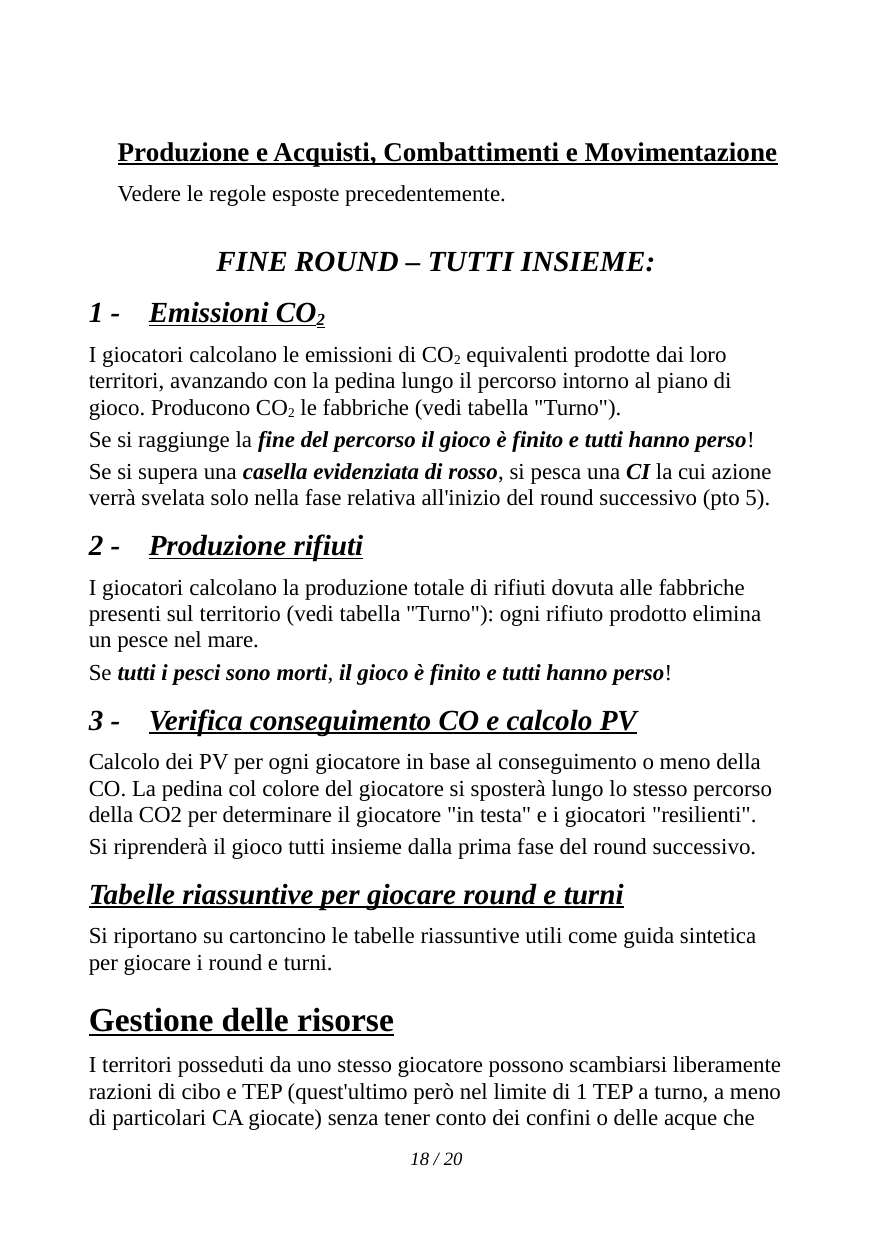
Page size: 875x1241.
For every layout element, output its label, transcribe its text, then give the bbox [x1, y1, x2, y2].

text Calcolo dei PV per ogni giocatore in base al conseguimento o meno della CO. La pedina col colore del giocatore si sposterà lungo lo stesso percorso della CO2 per determinare il giocatore "in testa" e i giocatori "resilienti". [88, 748, 786, 827]
text I giocatori calcolano la produzione totale di rifiuti dovuta alle fabbriche presenti sul territorio (vedi tabella "Turno"): ogni rifiuto prodotto elimina un pesce nel mare. [88, 574, 786, 653]
subtitle Verifica conseguimento CO e calcolo PV [88, 703, 786, 736]
text I giocatori calcolano le emissioni di CO2 equivalenti prodotte dai loro territori, avanzando con la pedina lungo il percorso intorno al piano di gioco. Producono CO2 le fabbriche (vedi tabella "Turno"). [88, 341, 786, 420]
text Se tutti i pesci sono morti, il gioco è finito e tutti hanno perso! [88, 659, 786, 685]
subtitle Emissioni CO2 [88, 296, 786, 329]
text FINE ROUND – TUTTI INSIEME: [88, 244, 786, 278]
text Vedere le regole esposte precedentemente. [117, 180, 786, 206]
text I territori posseduti da uno stesso giocatore possono scambiarsi liberamente razioni di cibo e TEP (quest'ultimo però nel limite di 1 TEP a turno, a meno di particolari CA giocate) senza tener conto dei confini o delle acque che [88, 1051, 786, 1131]
text Se si supera una casella evidenziata di rosso, si pesca una CI la cui azione verrà svelata solo nella fase relativa all'inizio del round successivo (pto 5). [88, 458, 786, 511]
text Si riprenderà il gioco tutti insieme dalla prima fase del round successivo. [88, 833, 786, 859]
text Si riportano su cartoncino le tabelle riassuntive utili come guida sintetica per giocare i round e turni. [88, 923, 786, 975]
subtitle Produzione rifiuti [88, 528, 786, 562]
subtitle Produzione e Acquisti, Combattimenti e Movimentazione [117, 136, 786, 167]
subtitle Tabelle riassuntive per giocare round e turni [88, 877, 786, 911]
text Se si raggiunge la fine del percorso il gioco è finito e tutti hanno perso! [88, 426, 786, 452]
subtitle Gestione delle risorse [88, 1000, 786, 1039]
